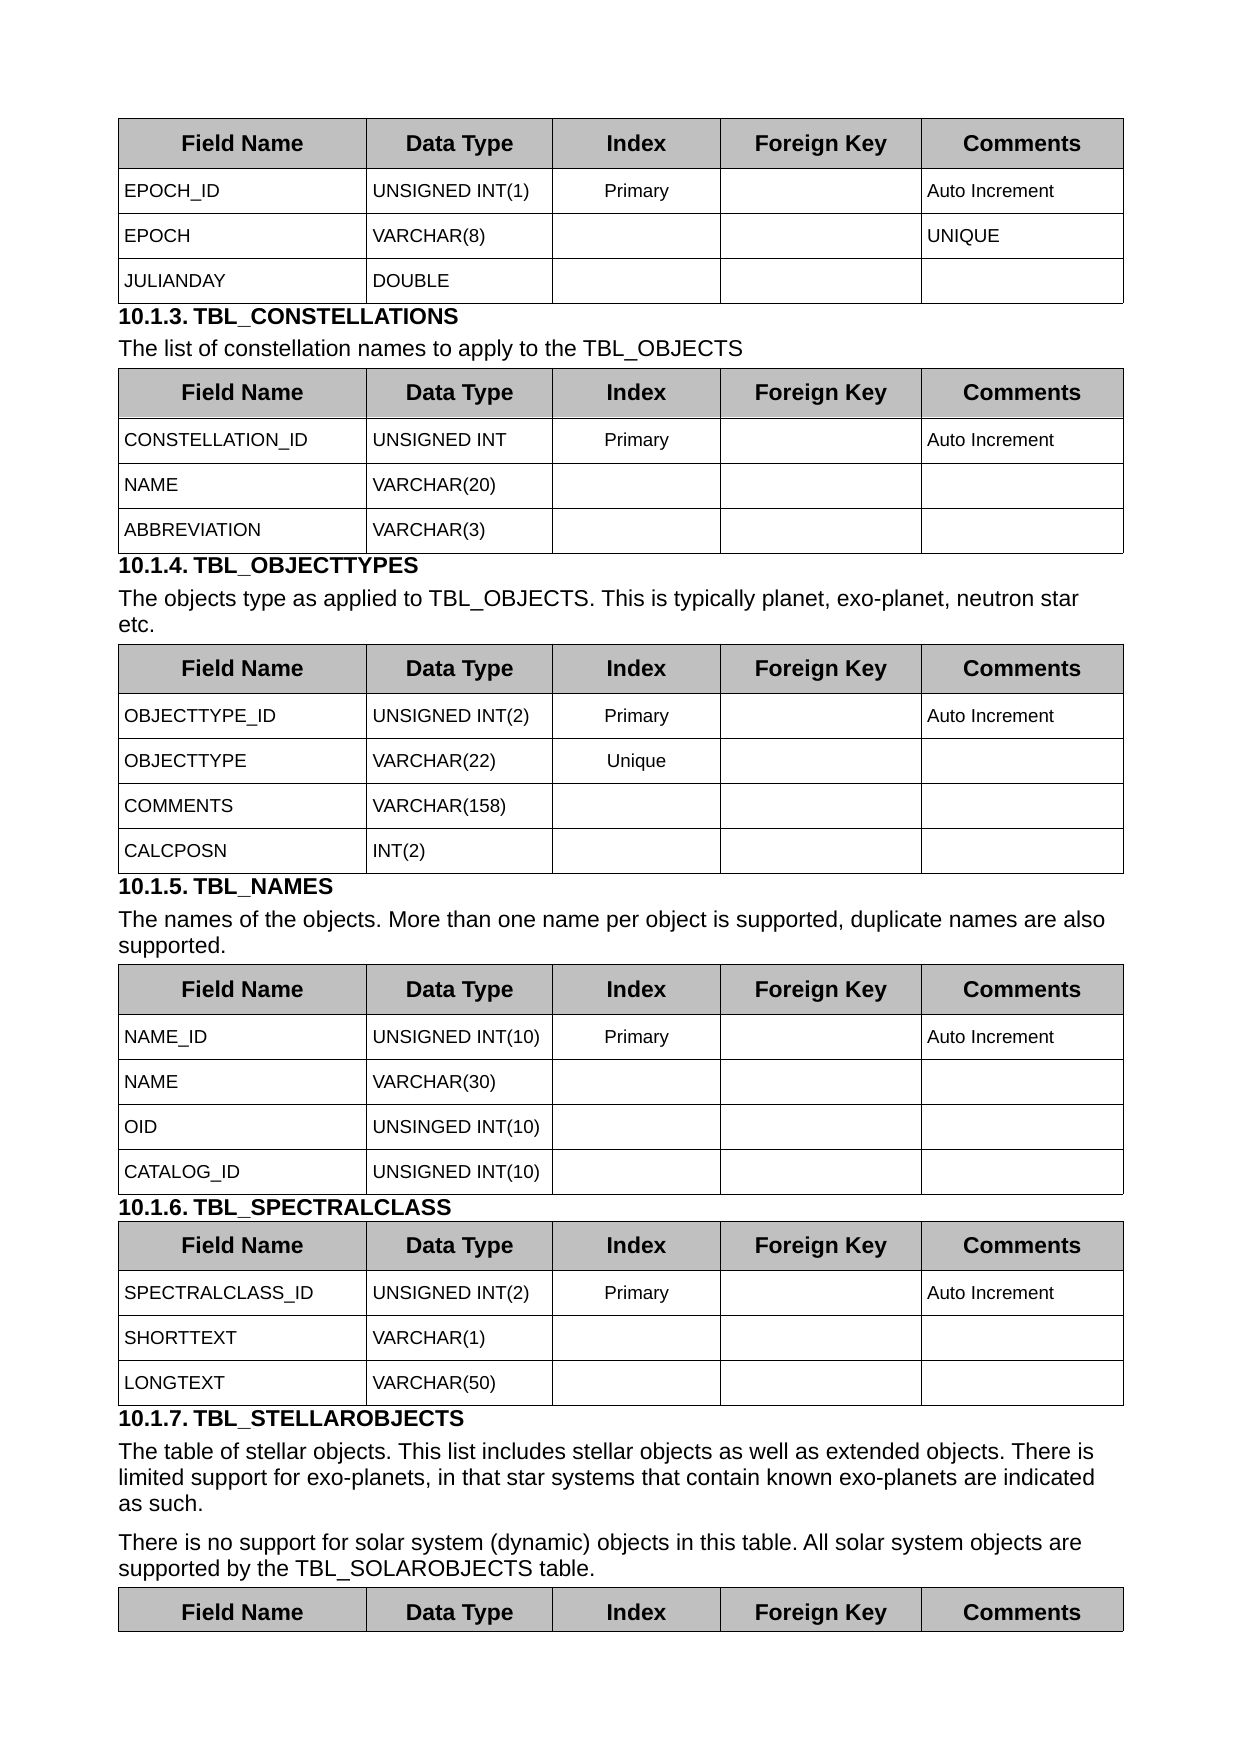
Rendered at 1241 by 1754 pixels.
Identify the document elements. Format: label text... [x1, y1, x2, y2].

table_cell [721, 1060, 921, 1104]
table_header Foreign Key [721, 369, 921, 417]
table_cell [553, 1316, 720, 1360]
table_header Field Name [119, 369, 366, 417]
table_header Field Name [119, 1222, 366, 1270]
table_cell VARCHAR(22) [367, 739, 552, 783]
table_cell [553, 259, 720, 303]
text The names of the objects. More than one name per object is supported, duplicate names are also supported. [118, 906, 1122, 958]
table_cell [721, 1271, 921, 1315]
table_cell NAME_ID [119, 1015, 366, 1059]
table_cell LONGTEXT [119, 1361, 366, 1405]
table_cell CALCPOSN [119, 829, 366, 873]
table_cell UNSINGED INT(10) [367, 1105, 552, 1149]
text There is no support for solar system (dynamic) objects in this table. All solar system objects are supported by the TBL_SOLAROBJECTS table. [118, 1529, 1122, 1581]
subtitle TBL_OBJECTTYPES [118, 554, 1122, 579]
table_cell [553, 214, 720, 258]
table_cell UNSIGNED INT(2) [367, 1271, 552, 1315]
table_cell VARCHAR(3) [367, 509, 552, 552]
table_header Comments [922, 369, 1123, 417]
table_cell Auto Increment [922, 419, 1123, 462]
table_cell [553, 1105, 720, 1149]
table_header Data Type [367, 1588, 552, 1631]
table_cell [721, 1316, 921, 1360]
table_cell Primary [553, 1271, 720, 1315]
table_header Data Type [367, 645, 552, 693]
table_cell [922, 509, 1123, 552]
table_cell [553, 1150, 720, 1194]
table_cell [553, 784, 720, 828]
table_cell UNSIGNED INT(10) [367, 1150, 552, 1194]
table_cell DOUBLE [367, 259, 552, 303]
text The objects type as applied to TBL_OBJECTS. This is typically planet, exo-planet, neutron star etc. [118, 585, 1122, 637]
table_cell Primary [553, 694, 720, 738]
table_header Comments [922, 1588, 1123, 1631]
table_cell UNSIGNED INT(1) [367, 169, 552, 213]
table_header Index [553, 965, 720, 1014]
subtitle TBL_NAMES [118, 874, 1122, 900]
table_cell Auto Increment [922, 1015, 1123, 1059]
table_cell [922, 1105, 1123, 1149]
table_header Comments [922, 645, 1123, 693]
table_cell NAME [119, 464, 366, 507]
table_cell CONSTELLATION_ID [119, 419, 366, 462]
table_cell [922, 464, 1123, 507]
table_header Field Name [119, 965, 366, 1014]
table_cell [721, 1361, 921, 1405]
table_cell Primary [553, 1015, 720, 1059]
table_header Index [553, 369, 720, 417]
table_cell JULIANDAY [119, 259, 366, 303]
table_cell [922, 1361, 1123, 1405]
table_header Data Type [367, 369, 552, 417]
table_cell VARCHAR(1) [367, 1316, 552, 1360]
table_cell Auto Increment [922, 694, 1123, 738]
table_cell INT(2) [367, 829, 552, 873]
table_header Foreign Key [721, 965, 921, 1014]
table_header Comments [922, 119, 1123, 168]
table_cell [721, 214, 921, 258]
table_cell [721, 1015, 921, 1059]
table_cell Primary [553, 419, 720, 462]
table_header Foreign Key [721, 645, 921, 693]
text The list of constellation names to apply to the TBL_OBJECTS [118, 335, 1122, 362]
table_cell [922, 1150, 1123, 1194]
table_cell VARCHAR(30) [367, 1060, 552, 1104]
table_cell [553, 1361, 720, 1405]
table_cell [721, 1150, 921, 1194]
table_cell [553, 829, 720, 873]
table_cell [922, 784, 1123, 828]
table_header Foreign Key [721, 119, 921, 168]
table_cell [721, 829, 921, 873]
table_cell EPOCH [119, 214, 366, 258]
table_cell SHORTTEXT [119, 1316, 366, 1360]
table_header Data Type [367, 965, 552, 1014]
table_cell [721, 739, 921, 783]
table_header Data Type [367, 119, 552, 168]
table_cell VARCHAR(50) [367, 1361, 552, 1405]
text The table of stellar objects. This list includes stellar objects as well as extended objects. There is limited support for exo-planets, in that star systems that contain known exo-planets are indicated as such. [118, 1438, 1122, 1517]
table_cell EPOCH_ID [119, 169, 366, 213]
table_cell [922, 739, 1123, 783]
table_header Data Type [367, 1222, 552, 1270]
table_cell CATALOG_ID [119, 1150, 366, 1194]
table_cell ABBREVIATION [119, 509, 366, 552]
table_cell [721, 784, 921, 828]
table_header Index [553, 119, 720, 168]
table_cell SPECTRALCLASS_ID [119, 1271, 366, 1315]
subtitle TBL_CONSTELLATIONS [118, 304, 1122, 329]
table_cell [721, 419, 921, 462]
table_cell OBJECTTYPE_ID [119, 694, 366, 738]
table_cell Primary [553, 169, 720, 213]
table_header Index [553, 645, 720, 693]
table_cell [553, 509, 720, 552]
table_header Index [553, 1588, 720, 1631]
table_header Field Name [119, 645, 366, 693]
table_cell [553, 1060, 720, 1104]
table_cell [721, 694, 921, 738]
table_cell VARCHAR(20) [367, 464, 552, 507]
table_cell OBJECTTYPE [119, 739, 366, 783]
table_header Foreign Key [721, 1222, 921, 1270]
table_cell UNSIGNED INT [367, 419, 552, 462]
table_cell COMMENTS [119, 784, 366, 828]
table_cell UNIQUE [922, 214, 1123, 258]
table_header Field Name [119, 1588, 366, 1631]
table_cell [922, 259, 1123, 303]
table_cell [553, 464, 720, 507]
table_cell OID [119, 1105, 366, 1149]
table_cell [721, 1105, 921, 1149]
table_header Comments [922, 965, 1123, 1014]
table_cell [721, 509, 921, 552]
table_cell NAME [119, 1060, 366, 1104]
table_cell [922, 1060, 1123, 1104]
table_cell [922, 829, 1123, 873]
table_cell UNSIGNED INT(10) [367, 1015, 552, 1059]
table_cell VARCHAR(158) [367, 784, 552, 828]
table_cell VARCHAR(8) [367, 214, 552, 258]
table_header Field Name [119, 119, 366, 168]
table_cell UNSIGNED INT(2) [367, 694, 552, 738]
table_cell [922, 1316, 1123, 1360]
table_cell [721, 169, 921, 213]
table_cell Auto Increment [922, 1271, 1123, 1315]
subtitle TBL_SPECTRALCLASS [118, 1195, 1122, 1221]
table_header Comments [922, 1222, 1123, 1270]
table_header Index [553, 1222, 720, 1270]
table_cell Auto Increment [922, 169, 1123, 213]
subtitle TBL_STELLAROBJECTS [118, 1406, 1122, 1432]
table_header Foreign Key [721, 1588, 921, 1631]
table_cell [721, 464, 921, 507]
table_cell [721, 259, 921, 303]
table_cell Unique [553, 739, 720, 783]
